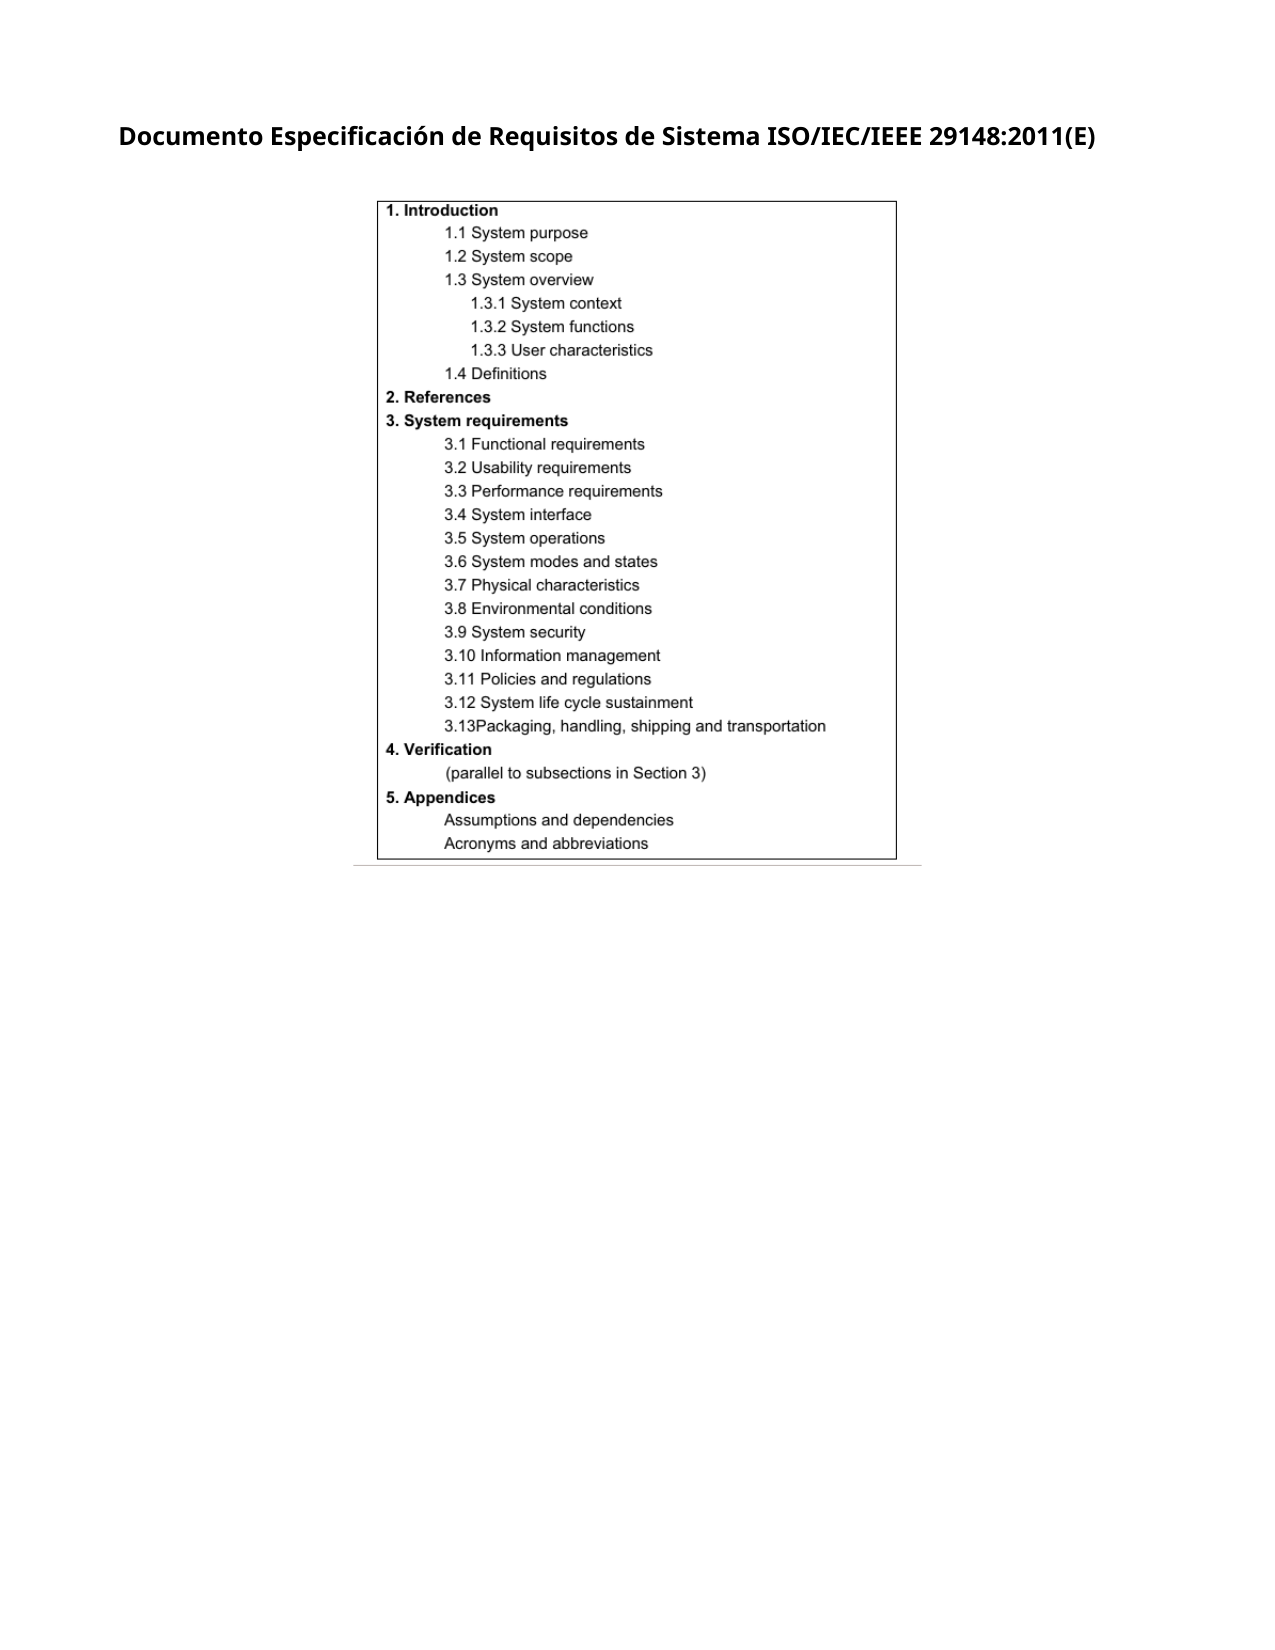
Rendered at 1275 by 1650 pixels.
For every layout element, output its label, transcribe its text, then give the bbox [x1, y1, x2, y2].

text Documento Especificación de Requisitos de Sistema ISO/IEC/IEEE 29148:2011(E) [118, 118, 1157, 152]
picture [430, 191, 922, 866]
